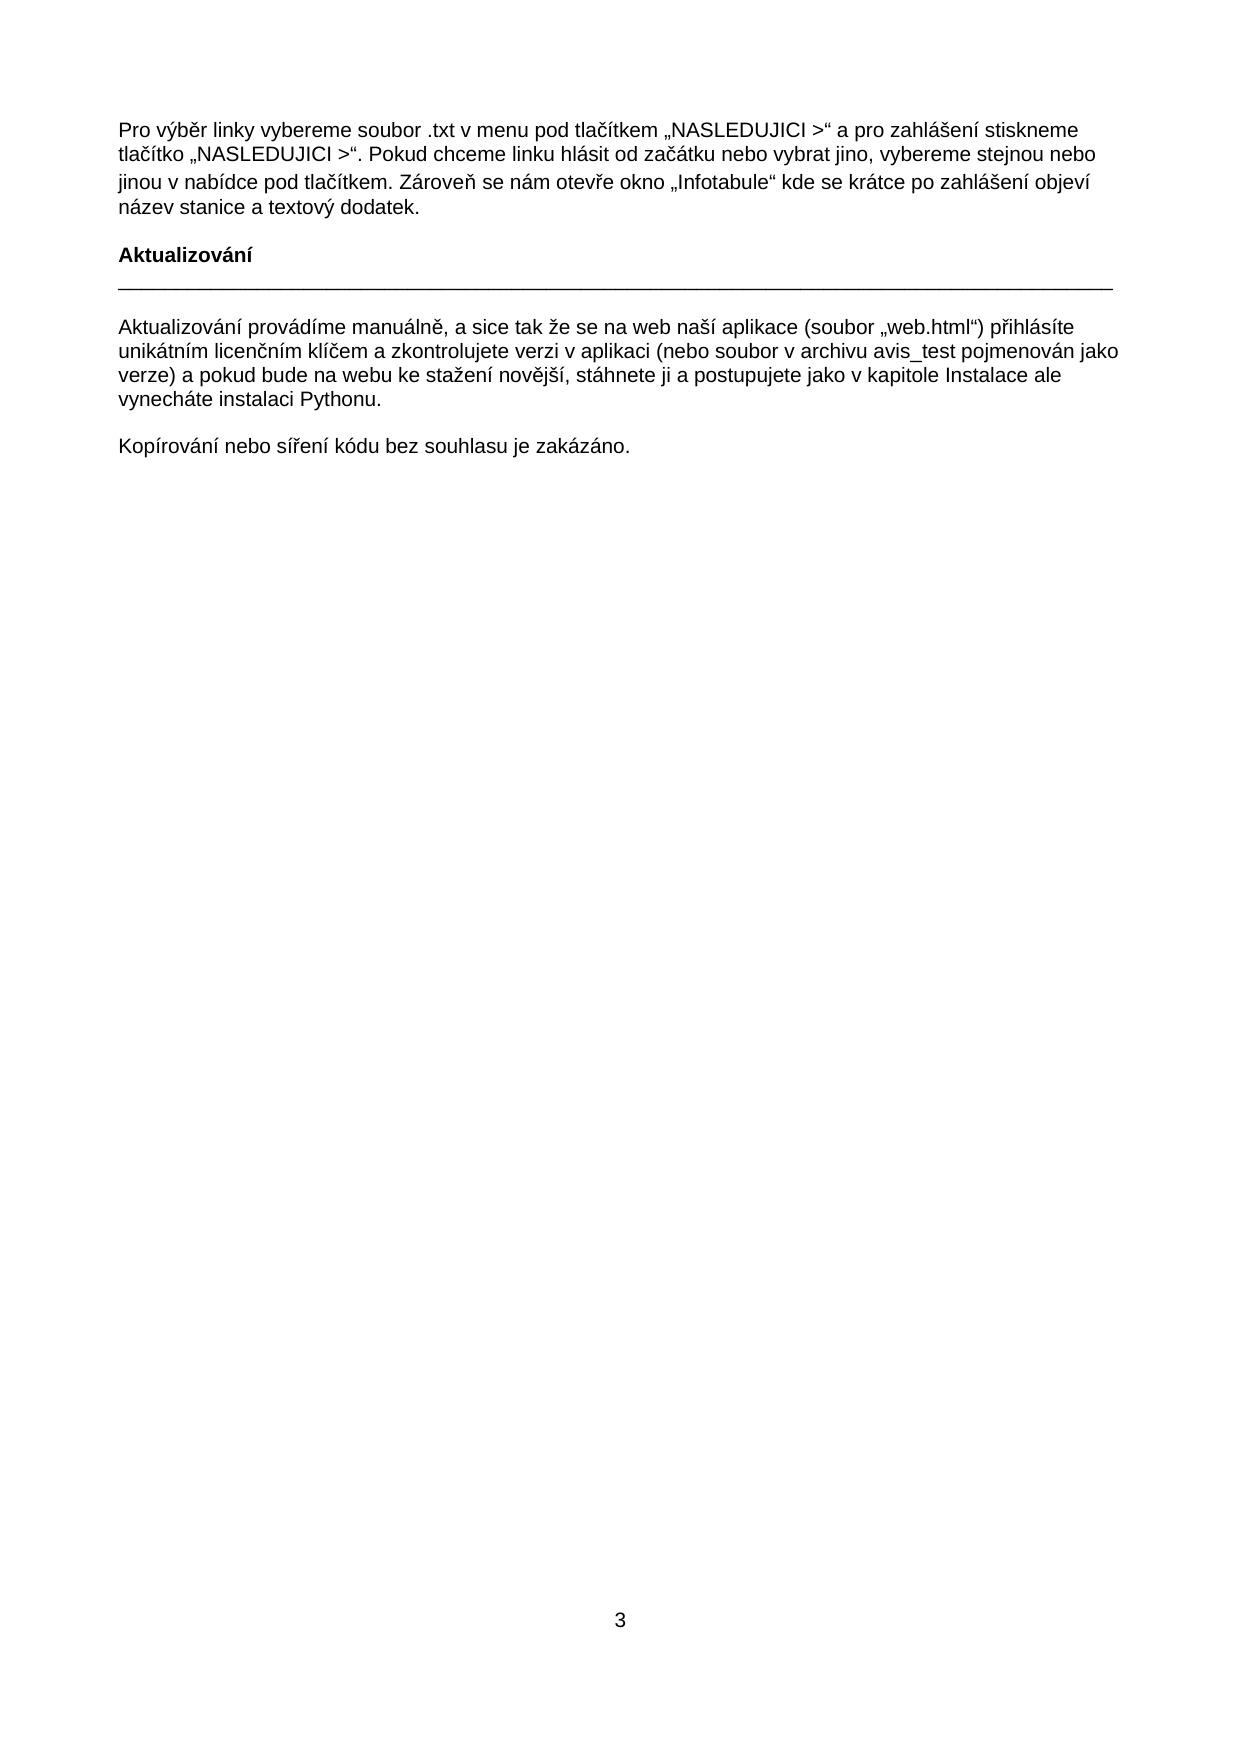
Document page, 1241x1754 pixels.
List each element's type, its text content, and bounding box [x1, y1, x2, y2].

text Aktualizování [118, 243, 1122, 267]
text Kopírování nebo síření kódu bez souhlasu je zakázáno. [118, 434, 1122, 458]
text Aktualizování provádíme manuálně, a sice tak že se na web naší aplikace (soubor „web.html“) přihlásíte unikátním licenčním klíčem a zkontrolujete verzi v aplikaci (nebo soubor v archivu avis_test pojmenován jako verze) a pokud bude na webu ke stažení novější, stáhnete ji a postupujete jako v kapitole Instalace ale vynecháte instalaci Pythonu. [118, 314, 1122, 410]
text ______________________________________________________________________________________ [118, 267, 1122, 291]
text 3 [118, 1608, 1122, 1632]
text Pro výběr linky vybereme soubor .txt v menu pod tlačítkem „NASLEDUJICI >“ a pro zahlášení stiskneme tlačítko „NASLEDUJICI >“. Pokud chceme linku hlásit od začátku nebo vybrat jino, vybereme stejnou nebo jinou v nabídce pod tlačítkem. Zároveň se nám otevře okno „Infotabule“ kde se krátce po zahlášení objeví název stanice a textový dodatek. [118, 118, 1122, 219]
